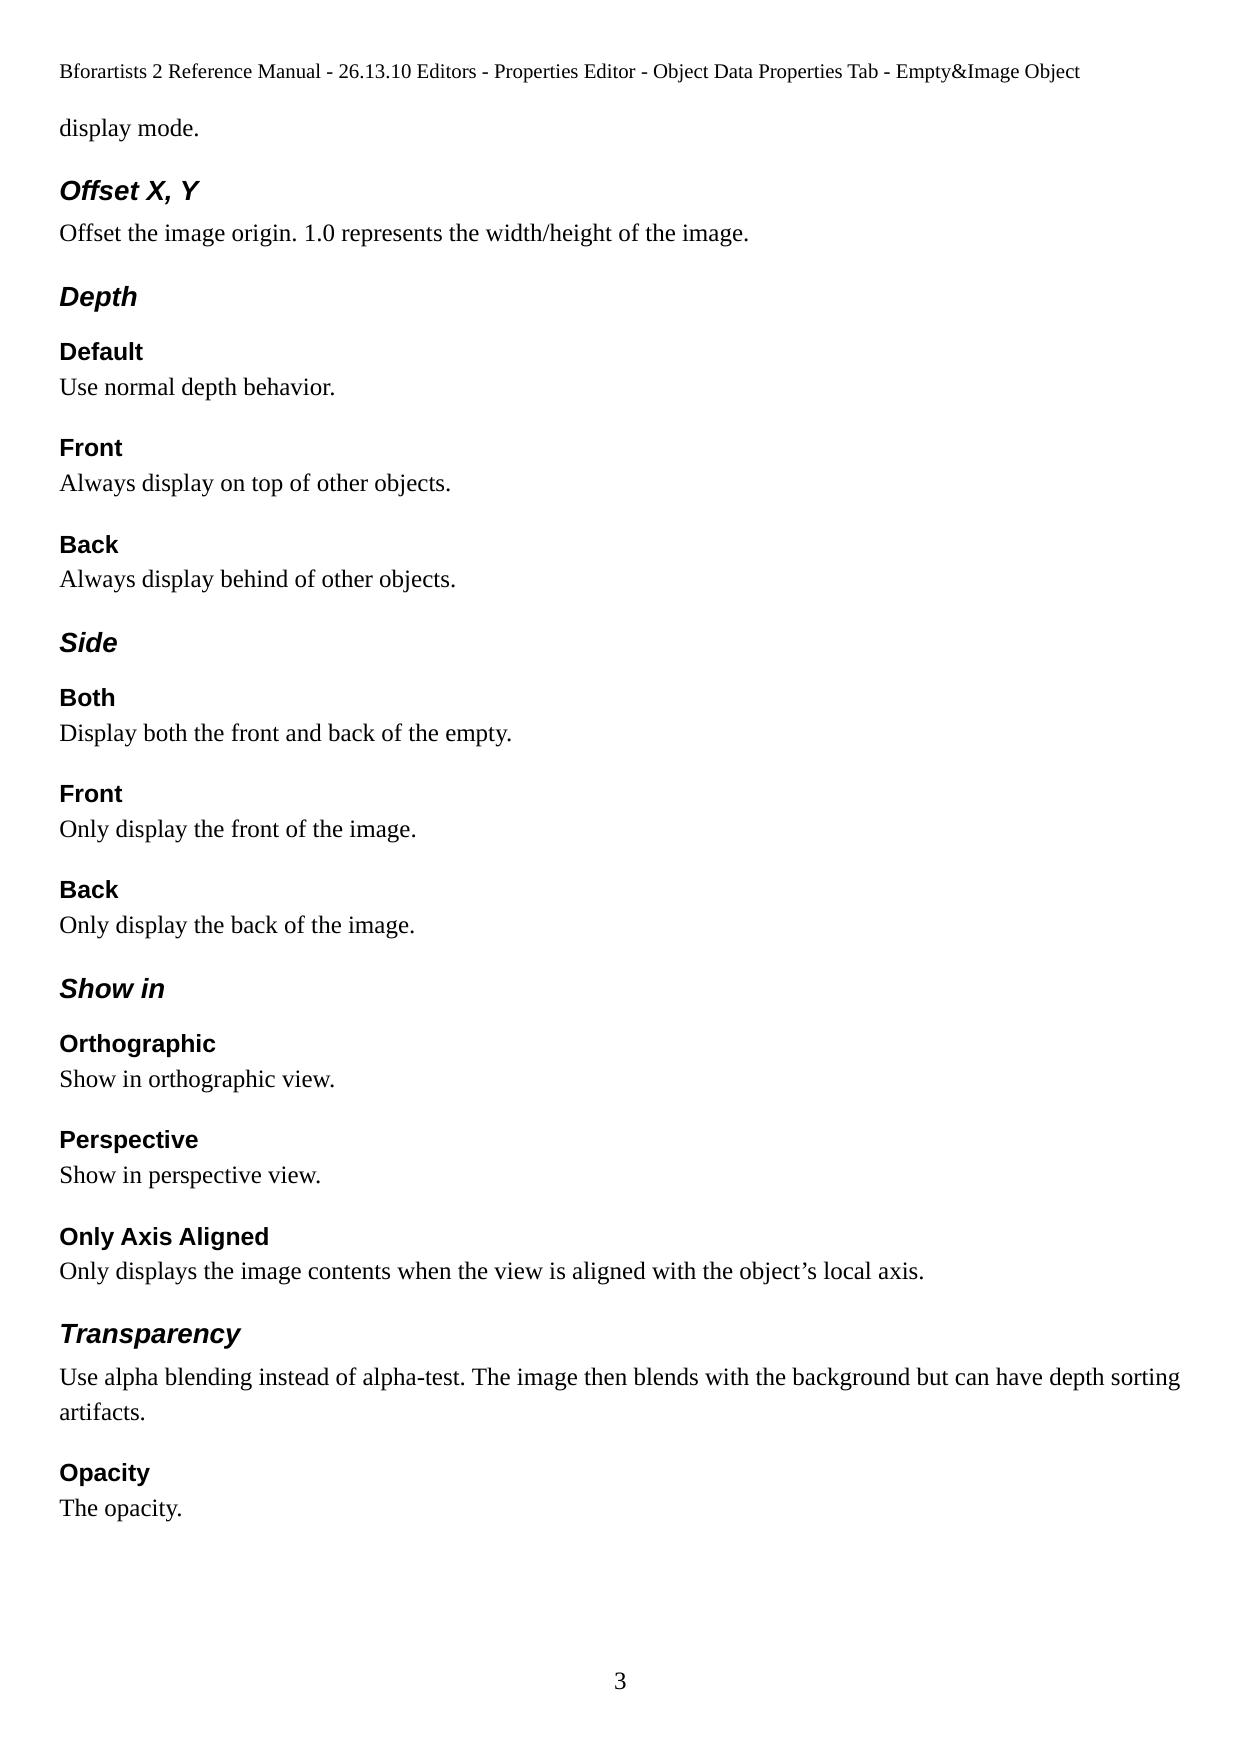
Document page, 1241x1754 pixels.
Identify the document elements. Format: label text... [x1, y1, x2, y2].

text Offset the image origin. 1.0 represents the width/height of the image. [59, 218, 1181, 247]
subtitle Side [59, 626, 1181, 658]
subtitle Front [59, 433, 1181, 462]
text The opacity. [59, 1493, 1181, 1522]
text Show in orthographic view. [59, 1064, 1181, 1092]
subtitle Transparency [59, 1318, 1181, 1350]
subtitle Default [59, 337, 1181, 366]
text Display both the front and back of the empty. [59, 718, 1181, 746]
text Always display on top of other objects. [59, 468, 1181, 497]
subtitle Perspective [59, 1125, 1181, 1154]
subtitle Front [59, 779, 1181, 808]
subtitle Show in [59, 972, 1181, 1004]
text Use alpha blending instead of alpha-test. The image then blends with the background but can have depth sorting artifacts. [59, 1362, 1181, 1426]
subtitle Back [59, 876, 1181, 904]
text display mode. [59, 113, 1181, 141]
subtitle Opacity [59, 1458, 1181, 1487]
text Only display the front of the image. [59, 814, 1181, 843]
text Always display behind of other objects. [59, 564, 1181, 593]
subtitle Back [59, 530, 1181, 558]
subtitle Offset X, Y [59, 174, 1181, 206]
subtitle Orthographic [59, 1029, 1181, 1057]
text Only display the back of the image. [59, 910, 1181, 939]
text Use normal depth behavior. [59, 372, 1181, 401]
subtitle Both [59, 683, 1181, 711]
subtitle Depth [59, 280, 1181, 312]
subtitle Only Axis Aligned [59, 1222, 1181, 1250]
text Only displays the image contents when the view is aligned with the object’s local axis. [59, 1256, 1181, 1285]
text Show in perspective view. [59, 1160, 1181, 1189]
